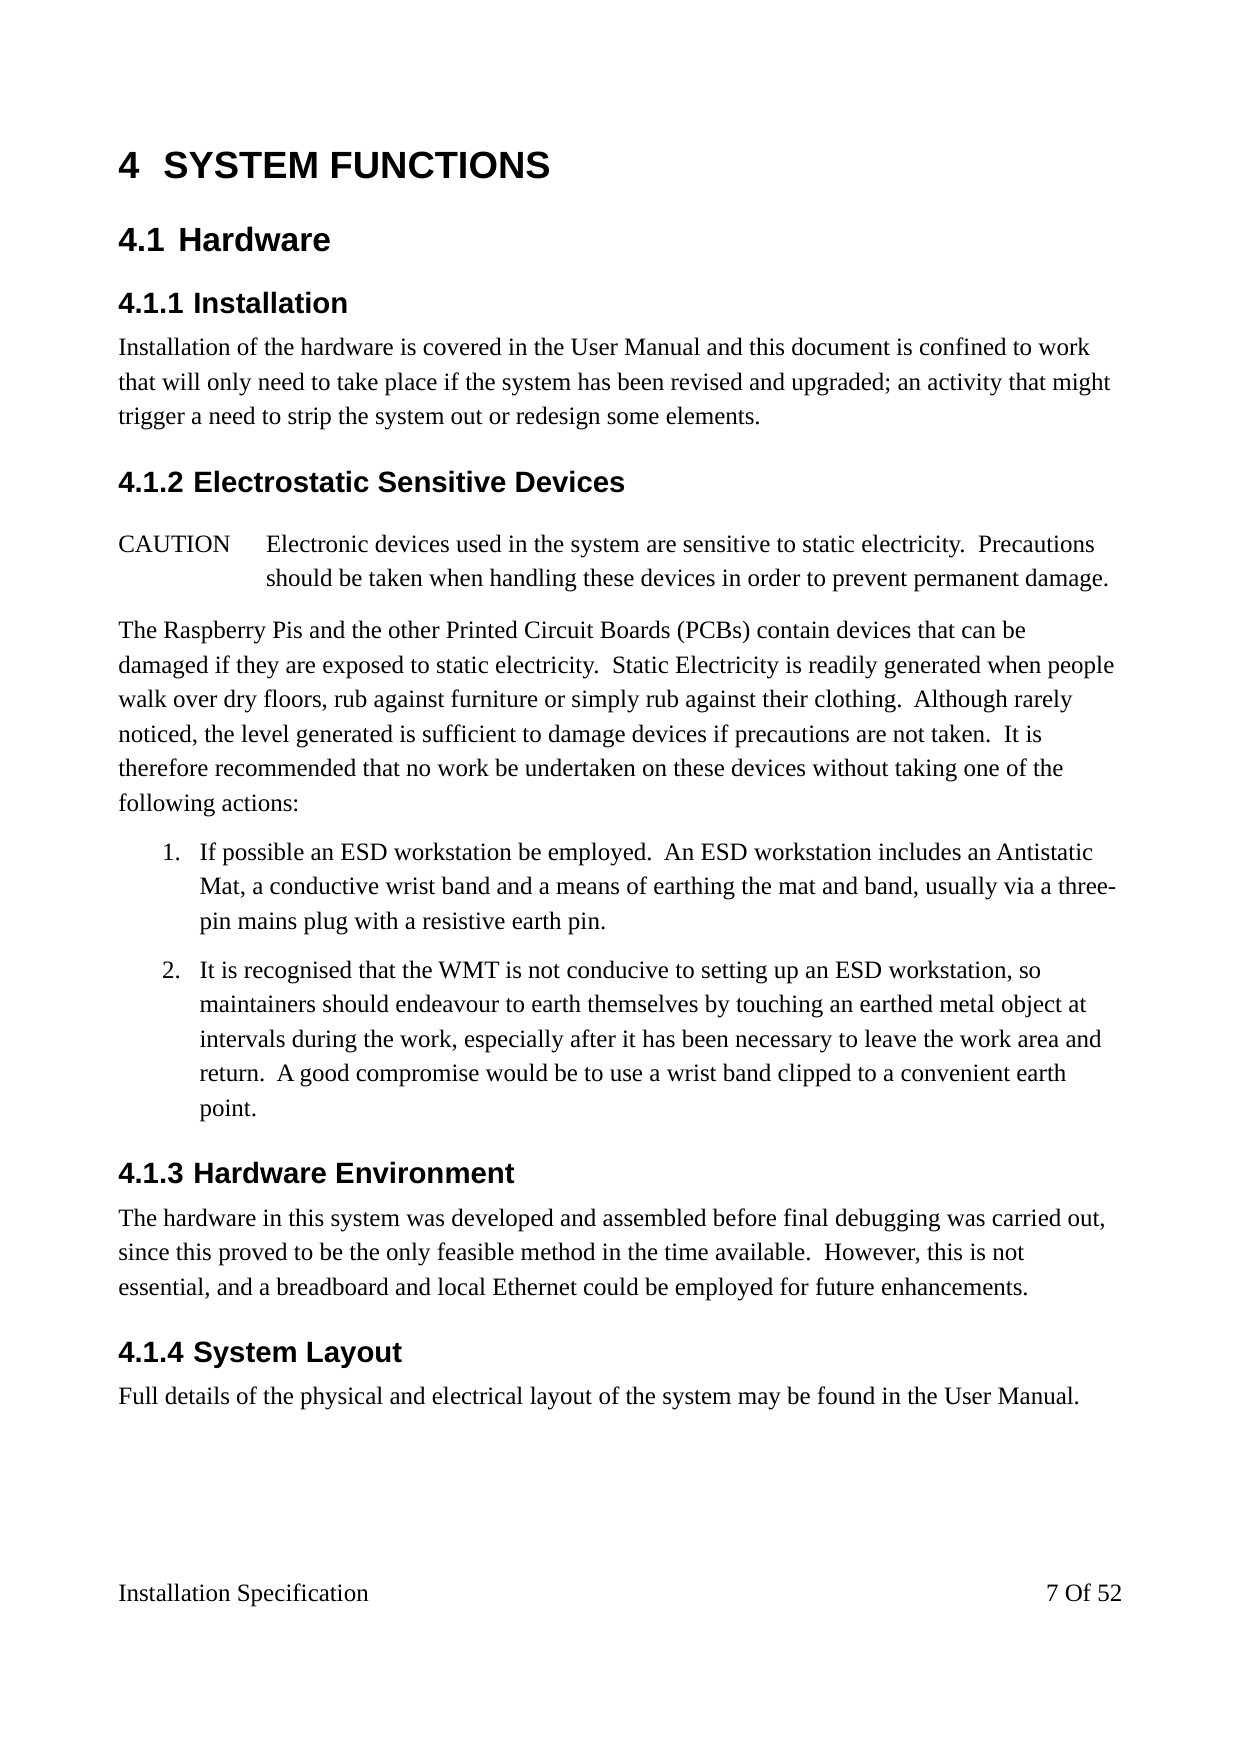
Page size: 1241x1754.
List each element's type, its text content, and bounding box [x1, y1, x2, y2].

subtitle Hardware Environment [118, 1156, 1122, 1190]
text Full details of the physical and electrical layout of the system may be found in the User Manual. [118, 1381, 1122, 1410]
text The hardware in this system was developed and assembled before final debugging was carried out, since this proved to be the only feasible method in the time available. However, this is not essential, and a breadboard and local Ethernet could be employed for future enhancements. [118, 1203, 1122, 1300]
list It is recognised that the WMT is not conducive to setting up an ESD workstation, so maintainers should endeavour to earth themselves by touching an earthed metal object at intervals during the work, especially after it has been necessary to leave the work area and return. A good compromise would be to use a wrist band clipped to a convenient earth point. [162, 955, 1122, 1121]
subtitle Installation [118, 286, 1122, 319]
subtitle SYSTEM FUNCTIONS [118, 143, 1122, 187]
subtitle System Layout [118, 1335, 1122, 1369]
text Installation of the hardware is covered in the User Manual and this document is confined to work that will only need to take place if the system has been revised and upgraded; an activity that might trigger a need to strip the system out or redesign some elements. [118, 332, 1122, 430]
subtitle Electrostatic Sensitive Devices [118, 465, 1122, 498]
list If possible an ESD workstation be employed. An ESD workstation includes an Antistatic Mat, a conductive wrist band and a means of earthing the mat and band, usually via a three-pin mains plug with a resistive earth pin. [162, 837, 1122, 934]
text The Raspberry Pis and the other Printed Circuit Boards (PCBs) contain devices that can be damaged if they are exposed to static electricity. Static Electricity is readily generated when people walk over dry floors, rub against furniture or simply rub against their clothing. Although rarely noticed, the level generated is sufficient to damage devices if precautions are not taken. It is therefore recommended that no work be undertaken on these devices without taking one of the following actions: [118, 615, 1122, 816]
subtitle Hardware [118, 220, 1122, 259]
text CAUTION Electronic devices used in the system are sensitive to static electricity. Precautions should be taken when handling these devices in order to prevent permanent damage. [118, 529, 1122, 592]
